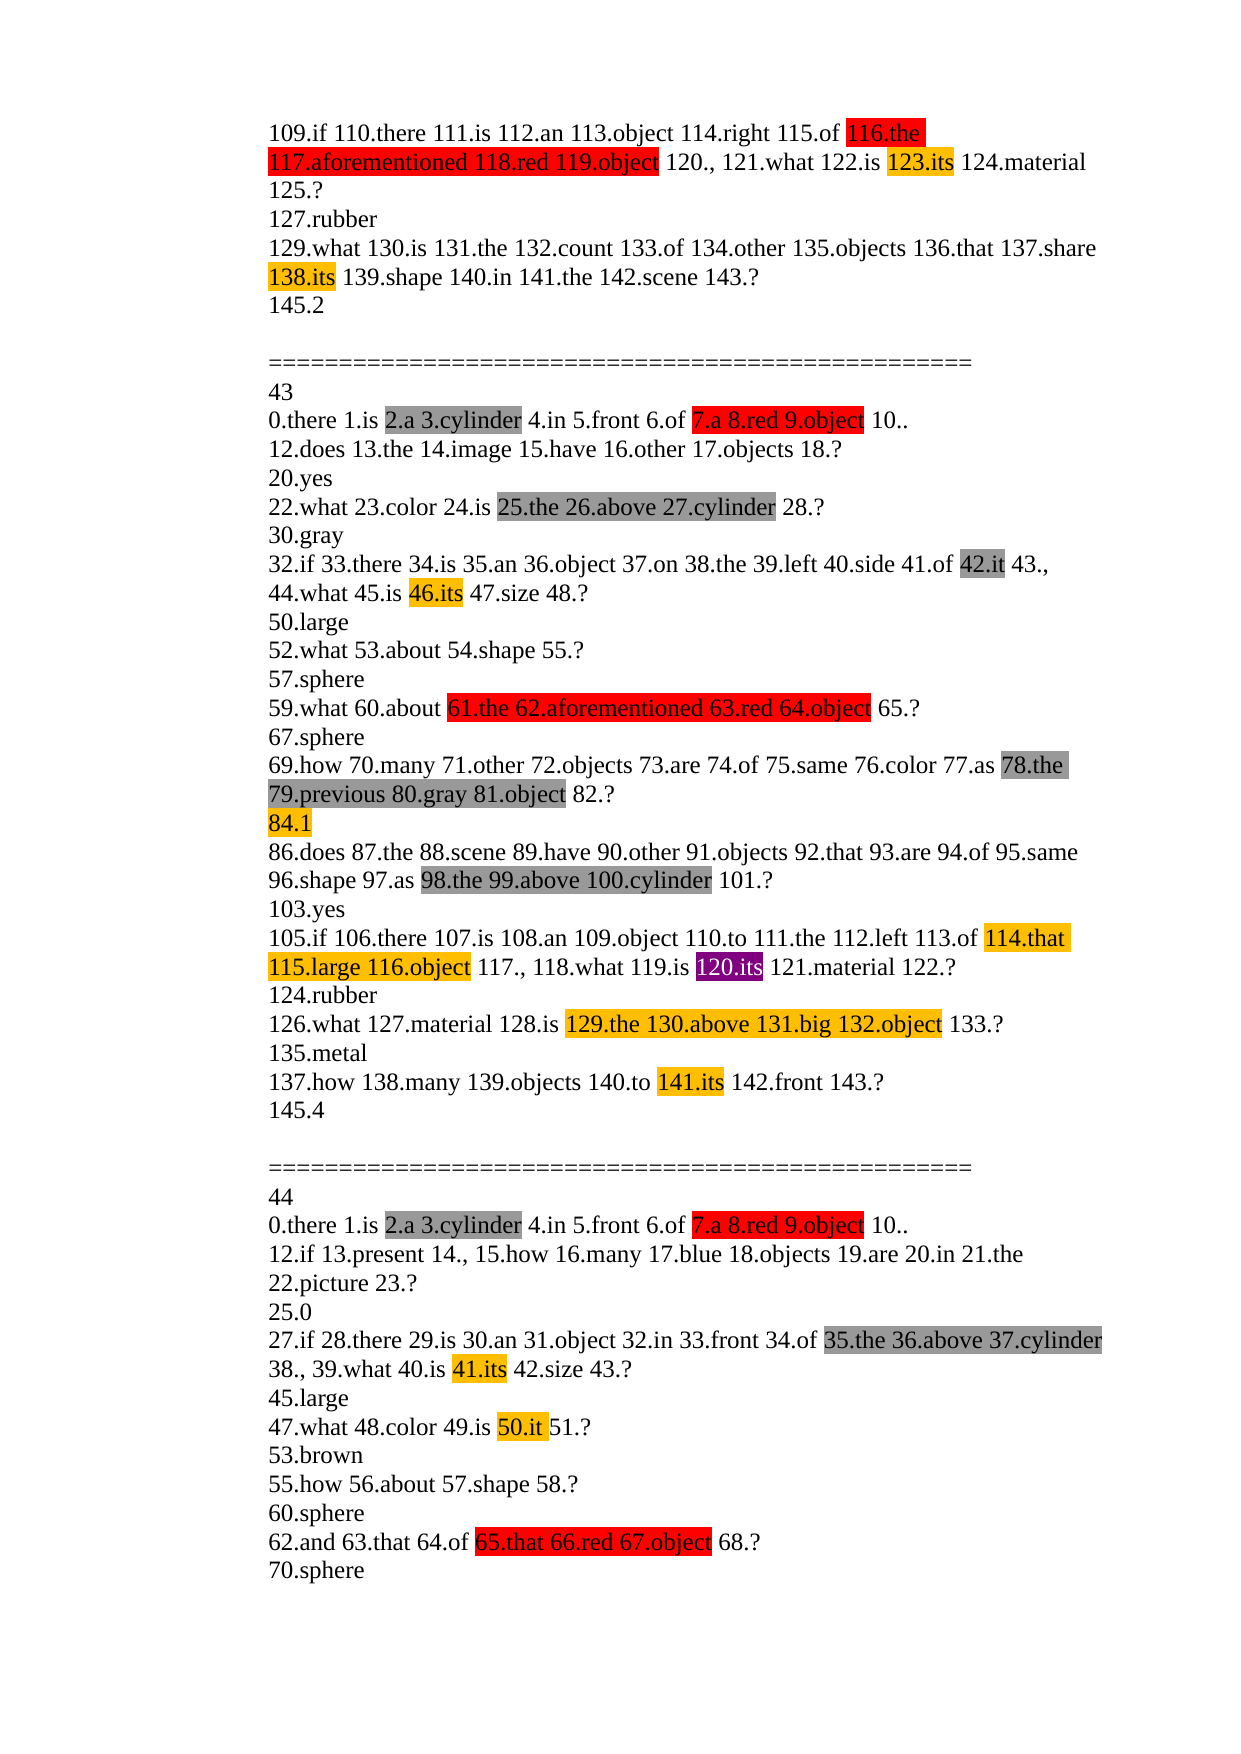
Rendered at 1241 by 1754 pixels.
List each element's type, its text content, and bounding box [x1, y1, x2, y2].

text 129.what 130.is 131.the 132.count 133.of 134.other 135.objects 136.that 137.share 138.its 139.shape 140.in 141.the 142.scene 143.? [268, 233, 1122, 291]
text 84.1 [268, 808, 1122, 837]
text 103.yes [268, 894, 1122, 923]
text 70.sphere [268, 1556, 1122, 1584]
text 44 [268, 1182, 1122, 1211]
text 12.if 13.present 14., 15.how 16.many 17.blue 18.objects 19.are 20.in 21.the 22.picture 23.? [268, 1239, 1122, 1297]
text 62.and 63.that 64.of 65.that 66.red 67.object 68.? [268, 1527, 1122, 1556]
text 127.rubber [268, 204, 1122, 233]
text 86.does 87.the 88.scene 89.have 90.other 91.objects 92.that 93.are 94.of 95.same 96.shape 97.as 98.the 99.above 100.cylinder 101.? [268, 837, 1122, 894]
text 135.metal [268, 1038, 1122, 1067]
text 43 [268, 377, 1122, 406]
text 32.if 33.there 34.is 35.an 36.object 37.on 38.the 39.left 40.side 41.of 42.it 43., 44.what 45.is 46.its 47.size 48.? [268, 549, 1122, 607]
text 55.how 56.about 57.shape 58.? [268, 1469, 1122, 1498]
text 12.does 13.the 14.image 15.have 16.other 17.objects 18.? [268, 434, 1122, 463]
text 22.what 23.color 24.is 25.the 26.above 27.cylinder 28.? [268, 492, 1122, 521]
text 105.if 106.there 107.is 108.an 109.object 110.to 111.the 112.left 113.of 114.that 115.large 116.object 117., 118.what 119.is 120.its 121.material 122.? [268, 923, 1122, 981]
text 124.rubber [268, 981, 1122, 1009]
text 67.sphere [268, 722, 1122, 751]
text 57.sphere [268, 664, 1122, 693]
text 145.2 [268, 291, 1122, 319]
text 50.large [268, 607, 1122, 636]
text 0.there 1.is 2.a 3.cylinder 4.in 5.front 6.of 7.a 8.red 9.object 10.. [268, 406, 1122, 434]
text 145.4 [268, 1096, 1122, 1124]
text 20.yes [268, 463, 1122, 492]
text 109.if 110.there 111.is 112.an 113.object 114.right 115.of 116.the 117.aforementioned 118.red 119.object 120., 121.what 122.is 123.its 124.material 125.? [268, 118, 1122, 204]
text 137.how 138.many 139.objects 140.to 141.its 142.front 143.? [268, 1067, 1122, 1096]
text 47.what 48.color 49.is 50.it 51.? [268, 1412, 1122, 1441]
text 27.if 28.there 29.is 30.an 31.object 32.in 33.front 34.of 35.the 36.above 37.cylinder 38., 39.what 40.is 41.its 42.size 43.? [268, 1326, 1122, 1383]
text 59.what 60.about 61.the 62.aforementioned 63.red 64.object 65.? [268, 693, 1122, 722]
text 53.brown [268, 1441, 1122, 1469]
text 25.0 [268, 1297, 1122, 1326]
text 52.what 53.about 54.shape 55.? [268, 636, 1122, 664]
text 30.gray [268, 521, 1122, 549]
text 126.what 127.material 128.is 129.the 130.above 131.big 132.object 133.? [268, 1009, 1122, 1038]
text ================================================== [268, 348, 1122, 377]
text ================================================== [268, 1153, 1122, 1182]
text 60.sphere [268, 1498, 1122, 1527]
text 0.there 1.is 2.a 3.cylinder 4.in 5.front 6.of 7.a 8.red 9.object 10.. [268, 1211, 1122, 1239]
text 45.large [268, 1383, 1122, 1412]
text 69.how 70.many 71.other 72.objects 73.are 74.of 75.same 76.color 77.as 78.the 79.previous 80.gray 81.object 82.? [268, 751, 1122, 808]
